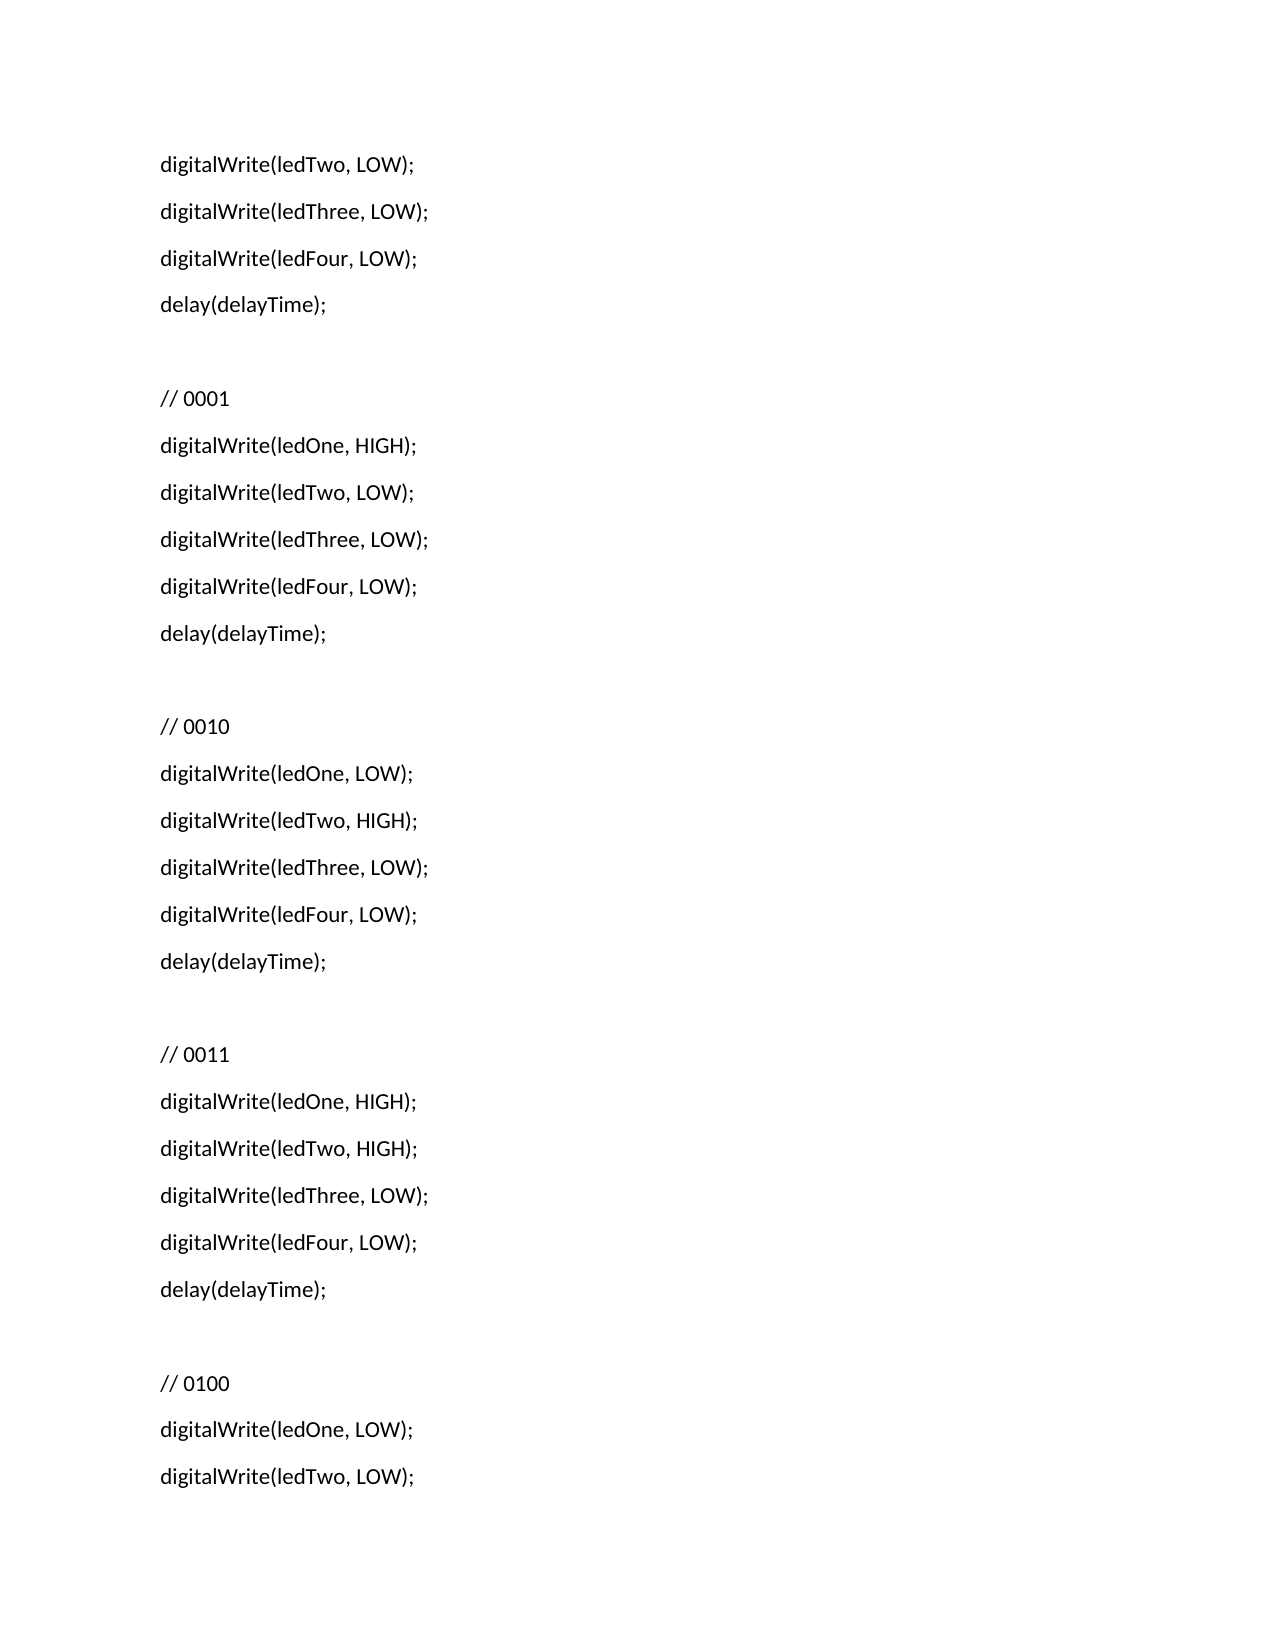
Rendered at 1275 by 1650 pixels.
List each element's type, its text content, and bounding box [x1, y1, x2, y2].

text // 0010 [150, 712, 1125, 741]
text digitalWrite(ledFour, LOW); [150, 1228, 1125, 1256]
text digitalWrite(ledFour, LOW); [150, 572, 1125, 600]
text digitalWrite(ledThree, LOW); [150, 197, 1125, 225]
text // 0011 [150, 1041, 1125, 1069]
text digitalWrite(ledTwo, LOW); [150, 478, 1125, 506]
text digitalWrite(ledOne, LOW); [150, 759, 1125, 787]
text digitalWrite(ledFour, LOW); [150, 244, 1125, 272]
text delay(delayTime); [150, 619, 1125, 647]
text delay(delayTime); [150, 1275, 1125, 1303]
text digitalWrite(ledOne, HIGH); [150, 431, 1125, 459]
text delay(delayTime); [150, 947, 1125, 975]
text digitalWrite(ledTwo, LOW); [150, 150, 1125, 178]
text digitalWrite(ledTwo, HIGH); [150, 1134, 1125, 1162]
text digitalWrite(ledOne, HIGH); [150, 1087, 1125, 1116]
text digitalWrite(ledOne, LOW); [150, 1416, 1125, 1444]
text // 0100 [150, 1369, 1125, 1397]
text delay(delayTime); [150, 291, 1125, 319]
text digitalWrite(ledThree, LOW); [150, 1181, 1125, 1209]
text digitalWrite(ledTwo, LOW); [150, 1462, 1125, 1491]
text digitalWrite(ledFour, LOW); [150, 900, 1125, 928]
text digitalWrite(ledThree, LOW); [150, 853, 1125, 881]
text digitalWrite(ledThree, LOW); [150, 525, 1125, 553]
text digitalWrite(ledTwo, HIGH); [150, 806, 1125, 834]
text // 0001 [150, 384, 1125, 412]
